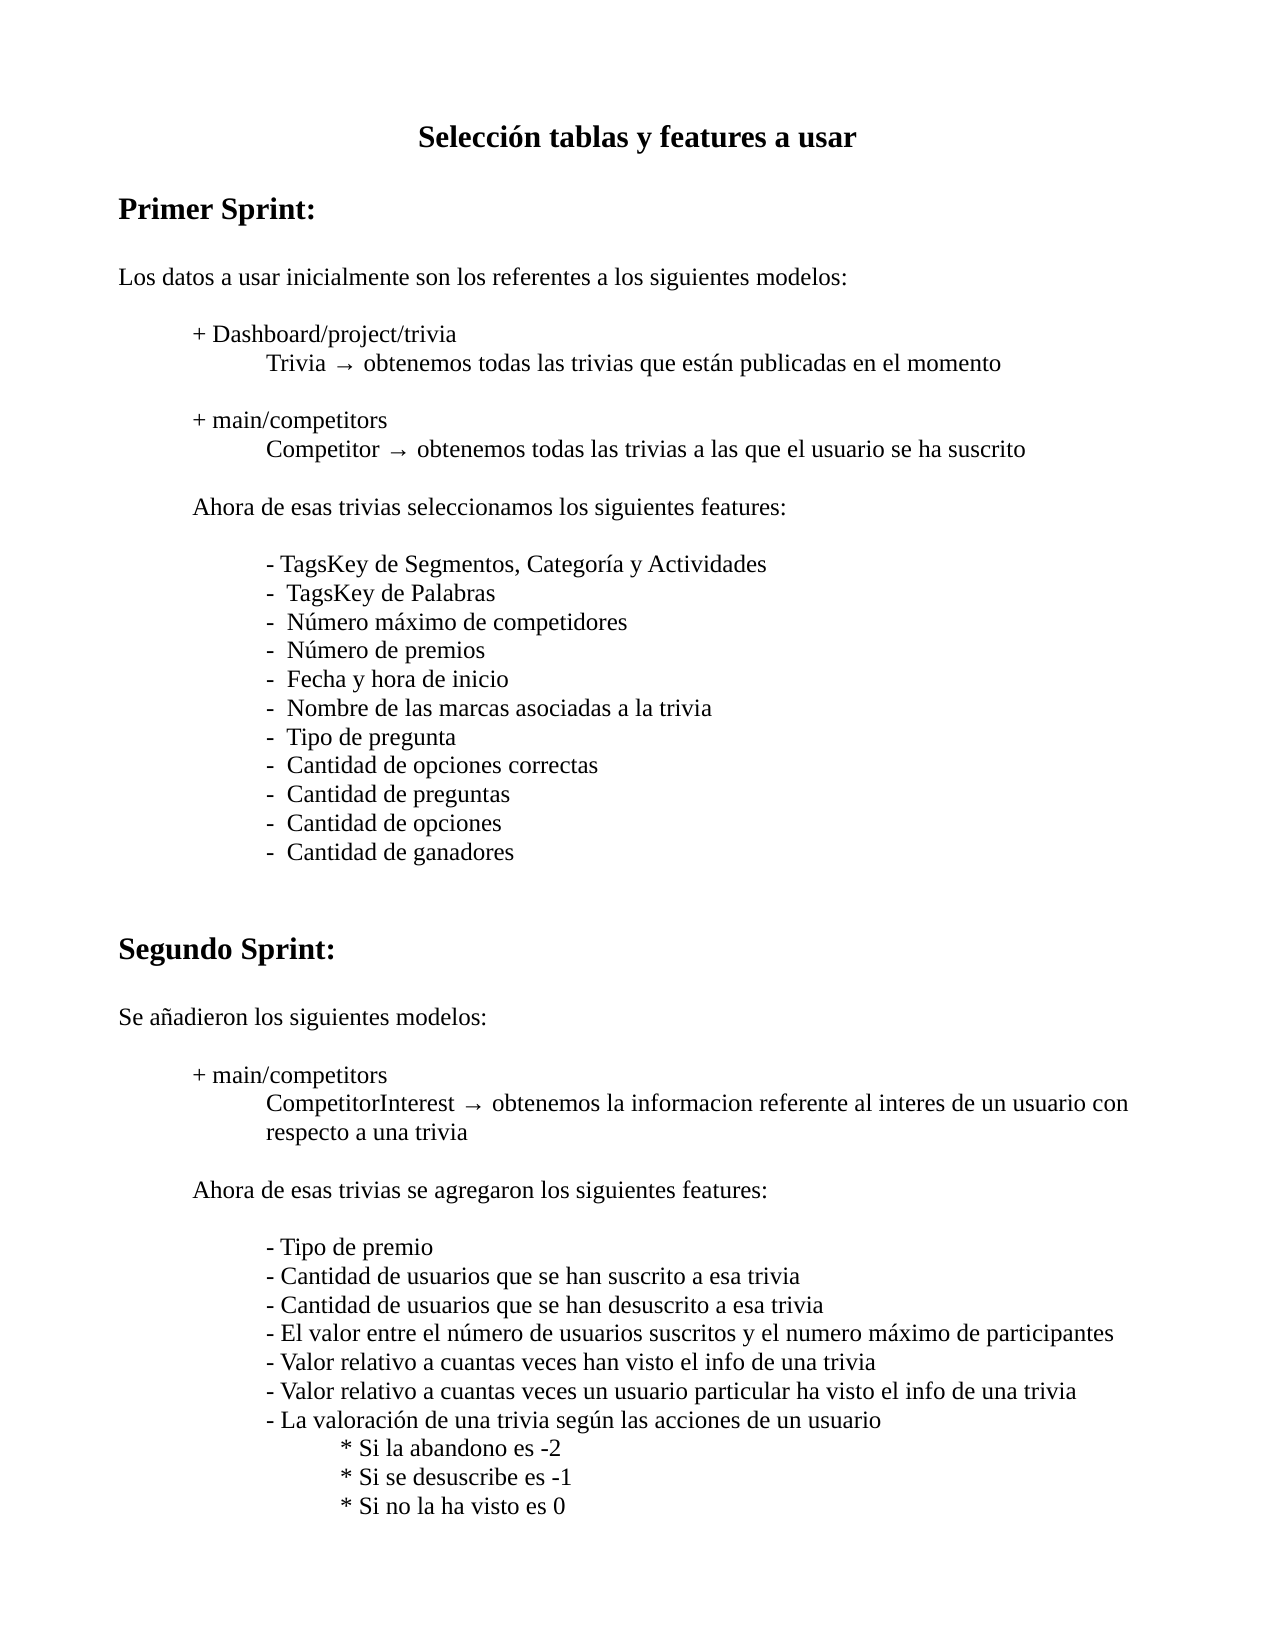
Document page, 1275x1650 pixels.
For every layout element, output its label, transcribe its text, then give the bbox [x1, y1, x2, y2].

text CompetitorInterest → obtenemos la informacion referente al interes de un usuario con respecto a una trivia [266, 1088, 1157, 1146]
text - Cantidad de usuarios que se han suscrito a esa trivia [266, 1261, 1157, 1290]
text - El valor entre el número de usuarios suscritos y el numero máximo de participantes [266, 1318, 1157, 1347]
text - Valor relativo a cuantas veces un usuario particular ha visto el info de una trivia [266, 1376, 1157, 1405]
text - Número máximo de competidores [266, 607, 1157, 636]
text + main/competitors [192, 406, 1157, 434]
text - Cantidad de ganadores [266, 837, 1157, 866]
text - Número de premios [266, 636, 1157, 664]
text - TagsKey de Palabras [266, 578, 1157, 607]
text - Cantidad de preguntas [266, 779, 1157, 808]
text - La valoración de una trivia según las acciones de un usuario [266, 1405, 1157, 1433]
text Trivia → obtenemos todas las trivias que están publicadas en el momento [266, 348, 1157, 377]
text * Si la abandono es -2 [340, 1433, 1157, 1462]
text Ahora de esas trivias se agregaron los siguientes features: [118, 1175, 1157, 1203]
text Competitor → obtenemos todas las trivias a las que el usuario se ha suscrito [192, 434, 1157, 463]
text - Tipo de premio [266, 1232, 1157, 1261]
text Ahora de esas trivias seleccionamos los siguientes features: [192, 492, 1157, 521]
text - Cantidad de opciones [266, 808, 1157, 837]
text Se añadieron los siguientes modelos: [118, 1002, 1157, 1031]
text + main/competitors [192, 1060, 1157, 1088]
text - Cantidad de opciones correctas [266, 751, 1157, 779]
text * Si se desuscribe es -1 [340, 1462, 1157, 1491]
text - Tipo de pregunta [266, 722, 1157, 751]
text Los datos a usar inicialmente son los referentes a los siguientes modelos: [118, 262, 1157, 291]
text - Cantidad de usuarios que se han desuscrito a esa trivia [266, 1290, 1157, 1318]
text - Valor relativo a cuantas veces han visto el info de una trivia [266, 1347, 1157, 1376]
text - Nombre de las marcas asociadas a la trivia [266, 693, 1157, 722]
text - Fecha y hora de inicio [266, 664, 1157, 693]
text Segundo Sprint: [118, 930, 1157, 966]
text * Si no la ha visto es 0 [340, 1491, 1157, 1520]
text + Dashboard/project/trivia [192, 319, 1157, 348]
text Selección tablas y features a usar [118, 118, 1157, 154]
text Primer Sprint: [118, 190, 1157, 226]
text - TagsKey de Segmentos, Categoría y Actividades [192, 549, 1157, 578]
